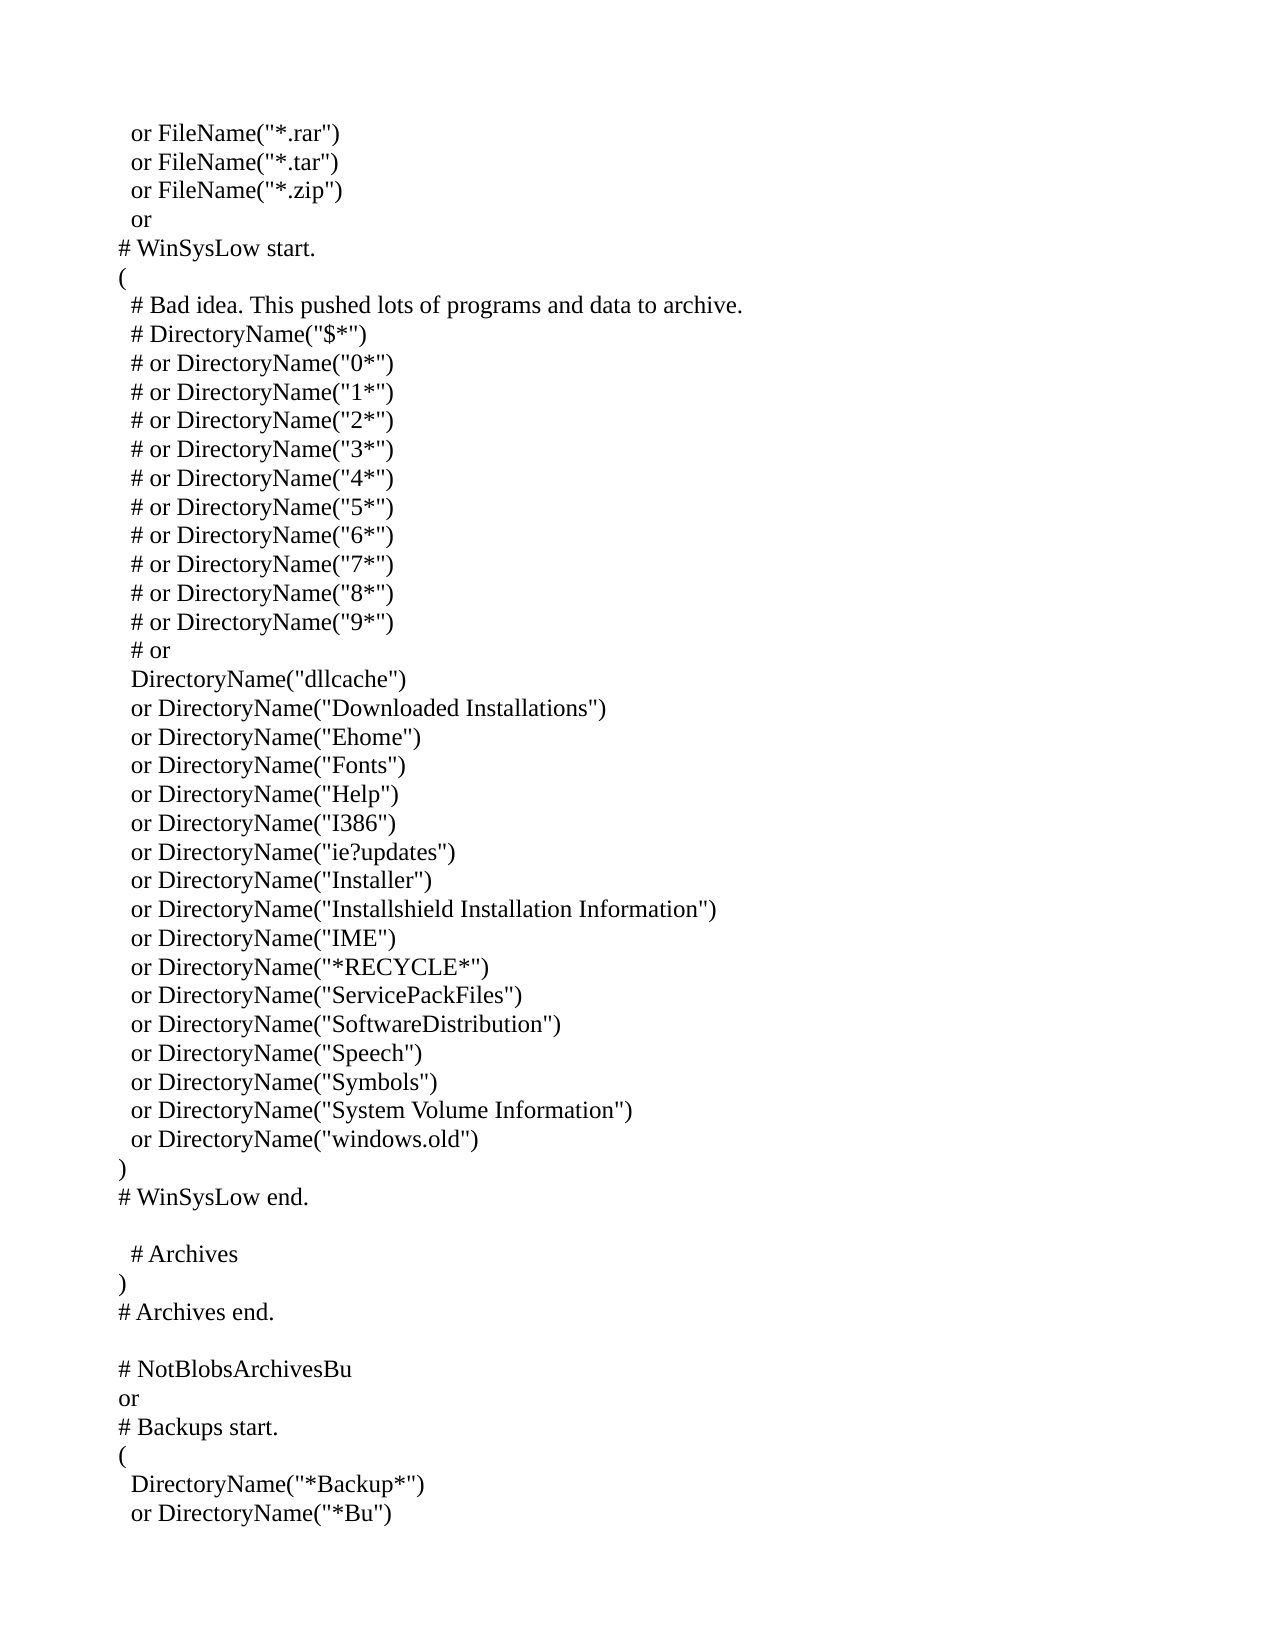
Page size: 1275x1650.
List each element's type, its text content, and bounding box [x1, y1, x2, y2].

text # WinSysLow start. [118, 233, 1157, 262]
text ) [118, 1268, 1157, 1297]
text or DirectoryName("*RECYCLE*") [118, 952, 1157, 981]
text # or DirectoryName("8*") [118, 578, 1157, 607]
text or DirectoryName("System Volume Information") [118, 1096, 1157, 1124]
text or DirectoryName("Help") [118, 779, 1157, 808]
text or DirectoryName("Installshield Installation Information") [118, 894, 1157, 923]
text or DirectoryName("Installer") [118, 866, 1157, 894]
text ) [118, 1153, 1157, 1182]
text or DirectoryName("Downloaded Installations") [118, 693, 1157, 722]
text or DirectoryName("Ehome") [118, 722, 1157, 751]
text # Backups start. [118, 1412, 1157, 1441]
text # or DirectoryName("9*") [118, 607, 1157, 636]
text # DirectoryName("$*") [118, 319, 1157, 348]
text # or DirectoryName("3*") [118, 434, 1157, 463]
text # or DirectoryName("2*") [118, 406, 1157, 434]
text # Archives end. [118, 1297, 1157, 1326]
text or DirectoryName("IME") [118, 923, 1157, 952]
text # Bad idea. This pushed lots of programs and data to archive. [118, 291, 1157, 319]
text or FileName("*.rar") [118, 118, 1157, 147]
text or [118, 1383, 1157, 1412]
text # or DirectoryName("4*") [118, 463, 1157, 492]
text # or DirectoryName("5*") [118, 492, 1157, 521]
text or DirectoryName("windows.old") [118, 1124, 1157, 1153]
text or DirectoryName("ServicePackFiles") [118, 981, 1157, 1009]
text or DirectoryName("Fonts") [118, 751, 1157, 779]
text # or DirectoryName("6*") [118, 521, 1157, 549]
text # Archives [118, 1239, 1157, 1268]
text # or DirectoryName("7*") [118, 549, 1157, 578]
text or DirectoryName("Speech") [118, 1038, 1157, 1067]
text or DirectoryName("I386") [118, 808, 1157, 837]
text # or DirectoryName("0*") [118, 348, 1157, 377]
text ( [118, 262, 1157, 291]
text or DirectoryName("*Bu") [118, 1498, 1157, 1527]
text ( [118, 1441, 1157, 1469]
text or [118, 204, 1157, 233]
text # or [118, 636, 1157, 664]
text or DirectoryName("SoftwareDistribution") [118, 1009, 1157, 1038]
text DirectoryName("*Backup*") [118, 1469, 1157, 1498]
text # WinSysLow end. [118, 1182, 1157, 1211]
text DirectoryName("dllcache") [118, 664, 1157, 693]
text or FileName("*.zip") [118, 176, 1157, 204]
text # or DirectoryName("1*") [118, 377, 1157, 406]
text or FileName("*.tar") [118, 147, 1157, 176]
text or DirectoryName("Symbols") [118, 1067, 1157, 1096]
text # NotBlobsArchivesBu [118, 1354, 1157, 1383]
text or DirectoryName("ie?updates") [118, 837, 1157, 866]
